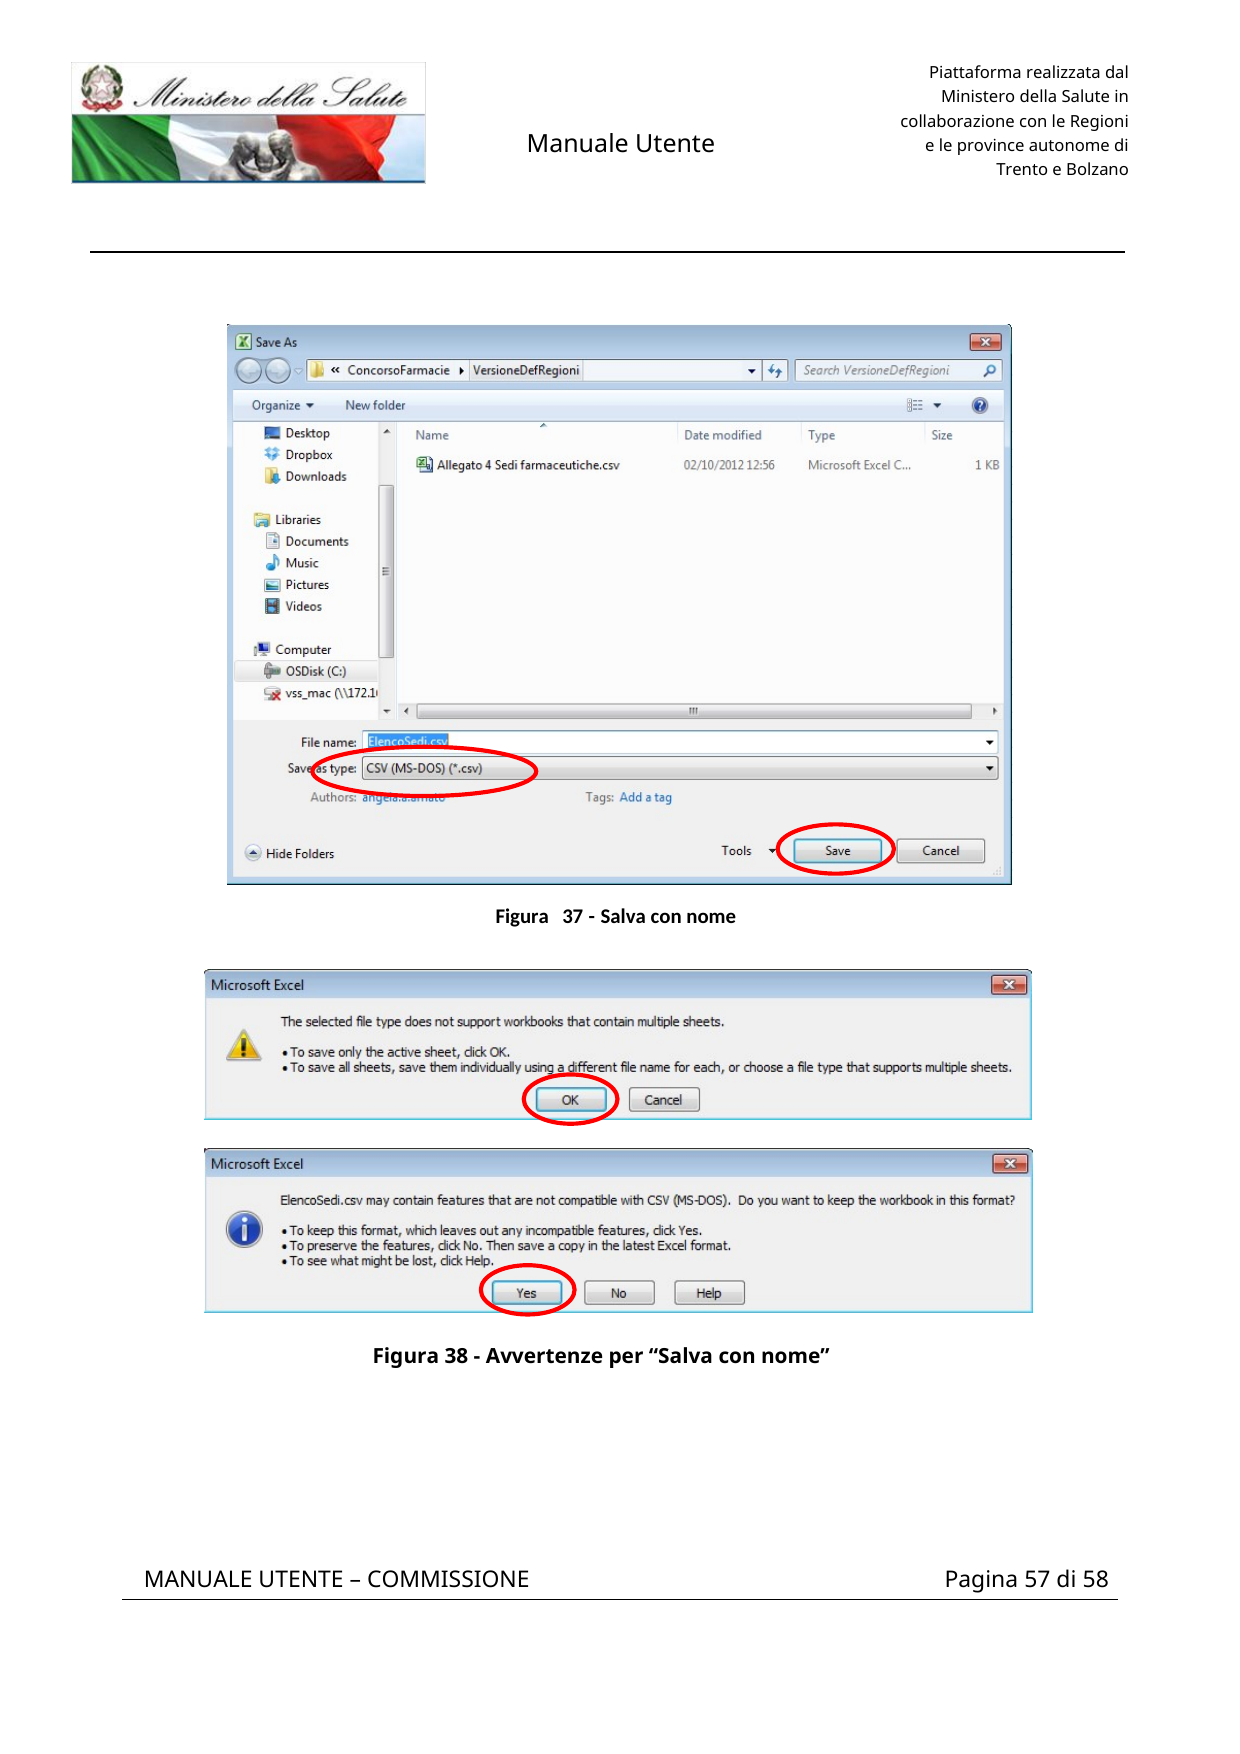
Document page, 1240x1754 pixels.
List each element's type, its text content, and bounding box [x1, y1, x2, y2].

text Figura 38 - Avvertenze per “Salva con nome” [112, 1341, 835, 1369]
